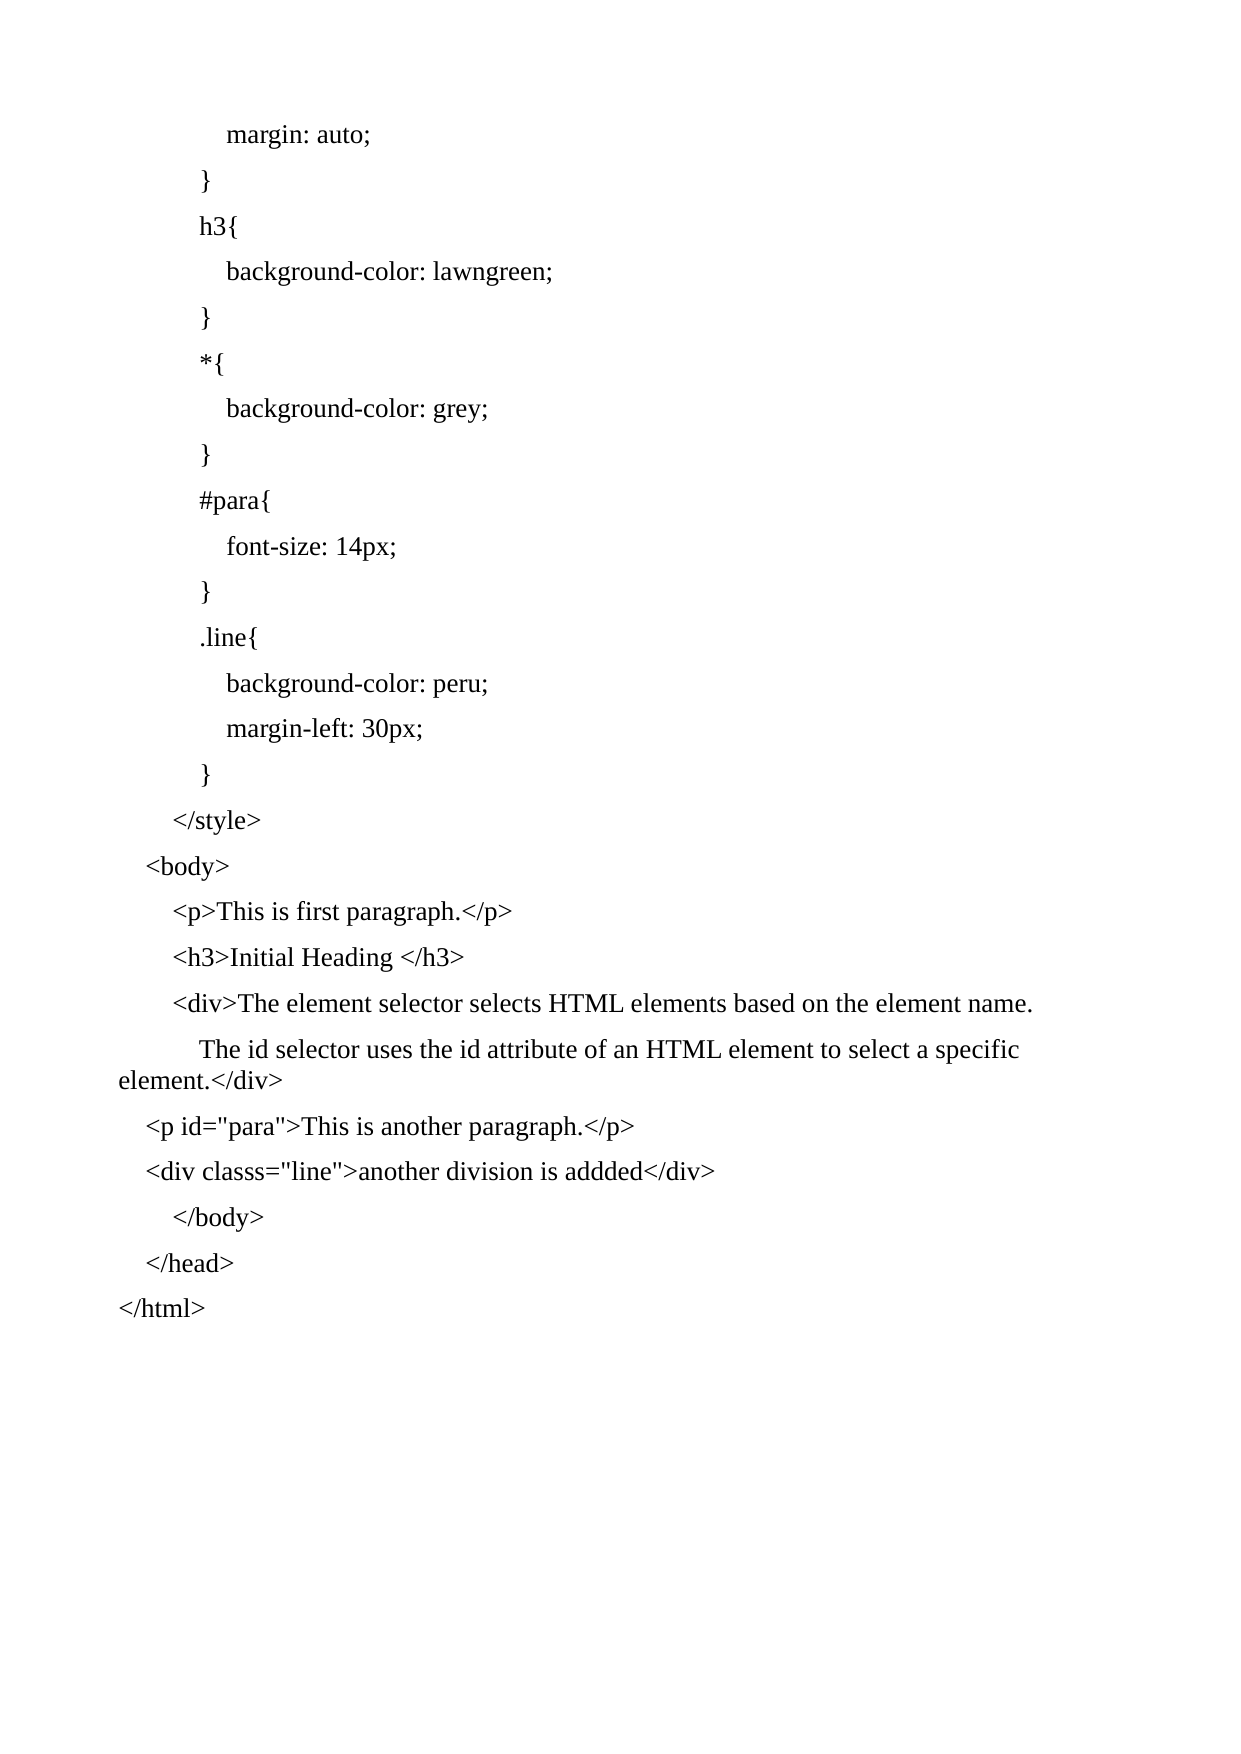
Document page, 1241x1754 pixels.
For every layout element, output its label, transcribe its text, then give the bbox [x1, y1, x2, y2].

text } [118, 575, 1122, 607]
text <p id="para">This is another paragraph.</p> [118, 1109, 1122, 1141]
text <p>This is first paragraph.</p> [118, 896, 1122, 927]
text <div classs="line">another division is addded</div> [118, 1155, 1122, 1186]
text background-color: peru; [118, 667, 1122, 698]
text The id selector uses the id attribute of an HTML element to select a specific element.</div> [118, 1033, 1122, 1095]
text <body> [118, 850, 1122, 881]
text margin-left: 30px; [118, 713, 1122, 744]
text } [118, 164, 1122, 195]
text } [118, 438, 1122, 469]
text font-size: 14px; [118, 530, 1122, 561]
text background-color: grey; [118, 392, 1122, 424]
text .line{ [118, 621, 1122, 652]
text <div>The element selector selects HTML elements based on the element name. [118, 987, 1122, 1018]
text #para{ [118, 484, 1122, 515]
text </style> [118, 804, 1122, 835]
text } [118, 301, 1122, 332]
text </head> [118, 1247, 1122, 1278]
text background-color: lawngreen; [118, 255, 1122, 286]
text *{ [118, 347, 1122, 378]
text <h3>Initial Heading </h3> [118, 941, 1122, 972]
text </html> [118, 1292, 1122, 1324]
text } [118, 758, 1122, 789]
text margin: auto; [118, 118, 1122, 149]
text </body> [118, 1201, 1122, 1232]
text h3{ [118, 209, 1122, 241]
